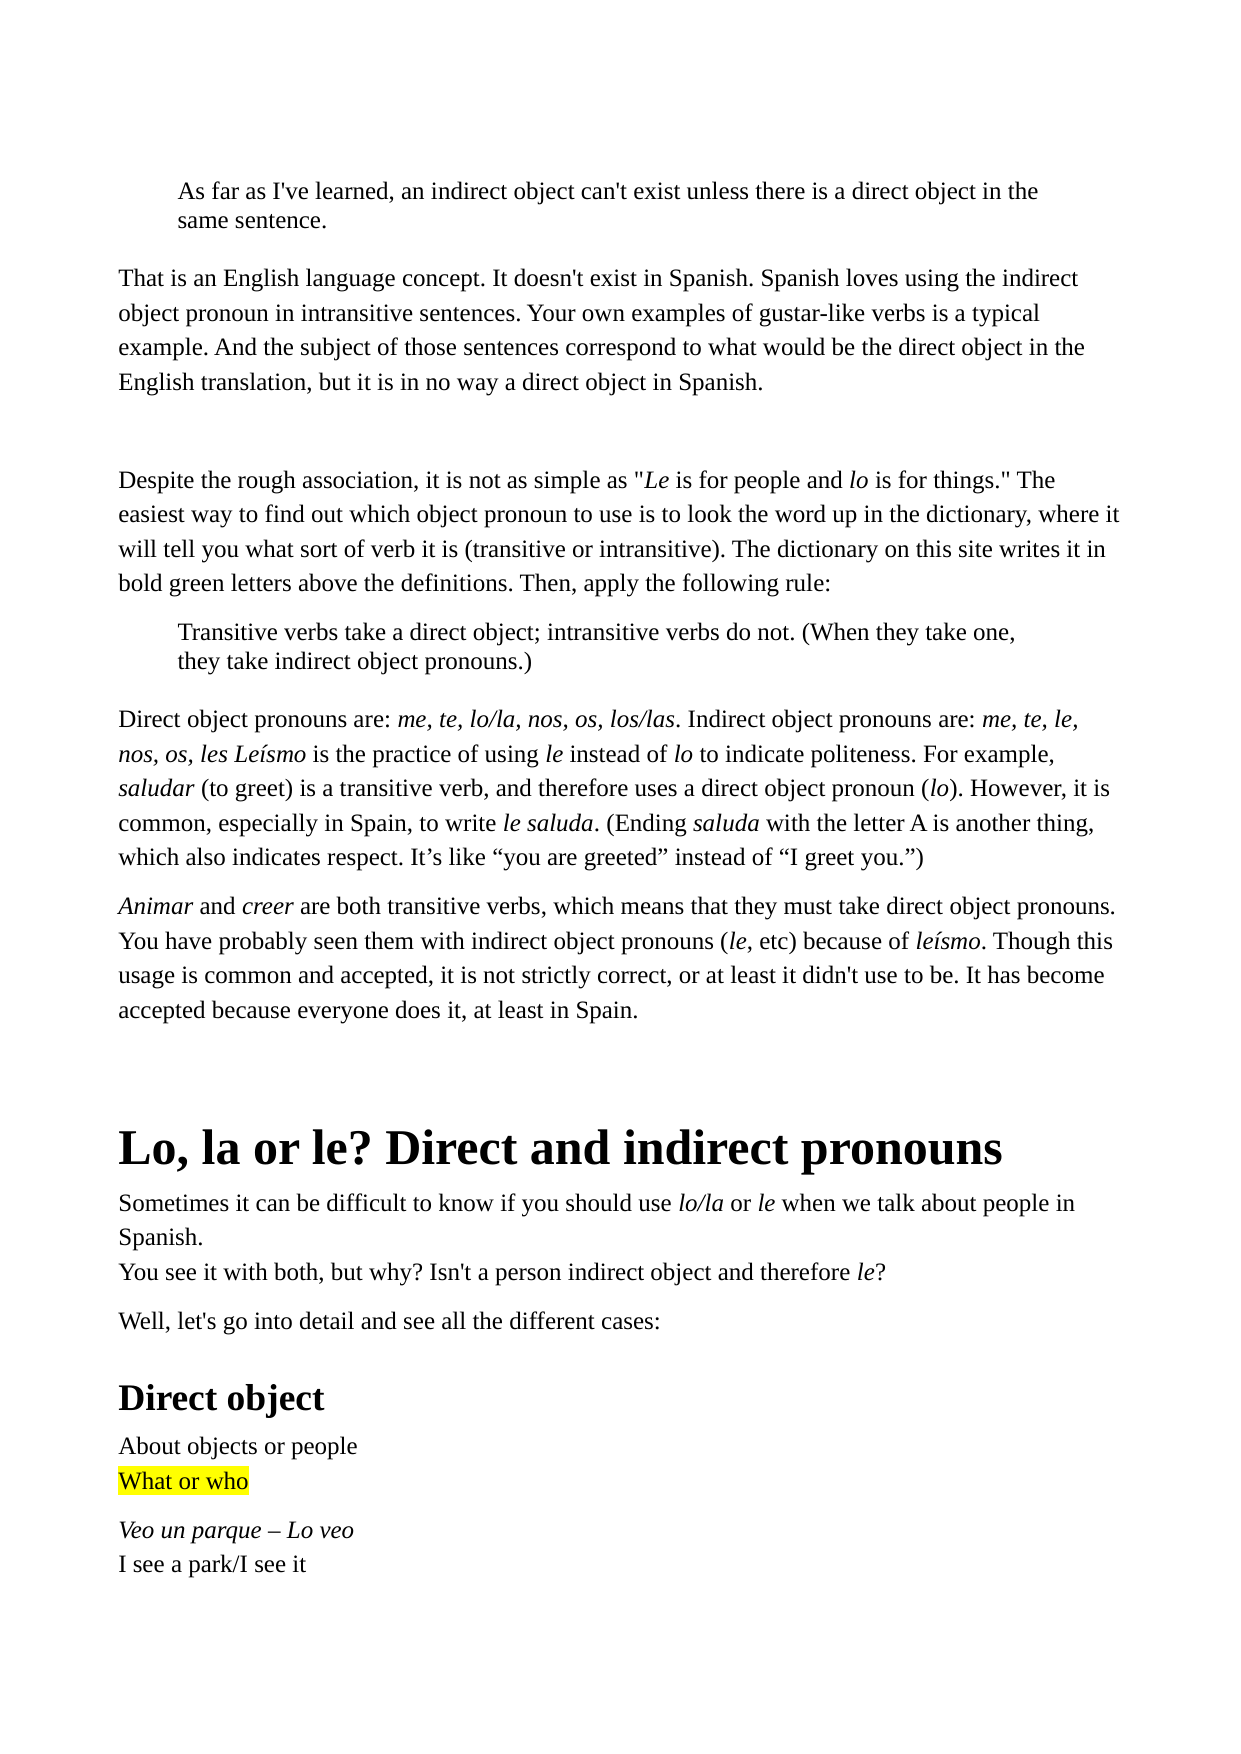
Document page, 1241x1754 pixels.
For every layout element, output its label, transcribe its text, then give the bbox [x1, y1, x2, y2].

text Transitive verbs take a direct object; intransitive verbs do not. (When they take one, they take indirect object pronouns.) [177, 617, 1063, 675]
text About objects or people What or who [118, 1431, 1122, 1495]
subtitle Lo, la or le? Direct and indirect pronouns [118, 1118, 1122, 1175]
text That is an English language concept. It doesn't exist in Spanish. Spanish loves using the indirect object pronoun in intransitive sentences. Your own examples of gustar-like verbs is a typical example. And the subject of those sentences correspond to what would be the direct object in the English translation, but it is in no way a direct object in Spanish. [118, 263, 1122, 396]
text As far as I've learned, an indirect object can't exist unless there is a direct object in the same sentence. [177, 176, 1063, 234]
text Animar and creer are both transitive verbs, which means that they must take direct object pronouns. You have probably seen them with indirect object pronouns (le, etc) because of leísmo. Though this usage is common and accepted, it is not strictly correct, or at least it didn't use to be. It has become accepted because everyone does it, at least in Spain. [118, 891, 1122, 1023]
subtitle Direct object [118, 1376, 1122, 1419]
text Veo un parque – Lo veo I see a park/I see it [118, 1515, 1122, 1578]
text Despite the rough association, it is not as simple as "Le is for people and lo is for things." The easiest way to find out which object pronoun to use is to look the word up in the dictionary, where it will tell you what sort of verb it is (transitive or intransitive). The dictionary on this site writes it in bold green letters above the definitions. Then, apply the following rule: [118, 465, 1122, 597]
text Sometimes it can be difficult to know if you should use lo/la or le when we talk about people in Spanish. You see it with both, but why? Isn't a person indirect object and therefore le? [118, 1188, 1122, 1286]
text Direct object pronouns are: me, te, lo/la, nos, os, los/las. Indirect object pronouns are: me, te, le, nos, os, les Leísmo is the practice of using le instead of lo to indicate politeness. For example, saludar (to greet) is a transitive verb, and therefore uses a direct object pronoun (lo). However, it is common, especially in Spain, to write le saluda. (Ending saluda with the letter A is another thing, which also indicates respect. It’s like “you are greeted” instead of “I greet you.”) [118, 704, 1122, 871]
text Well, let's go into detail and see all the different cases: [118, 1306, 1122, 1335]
